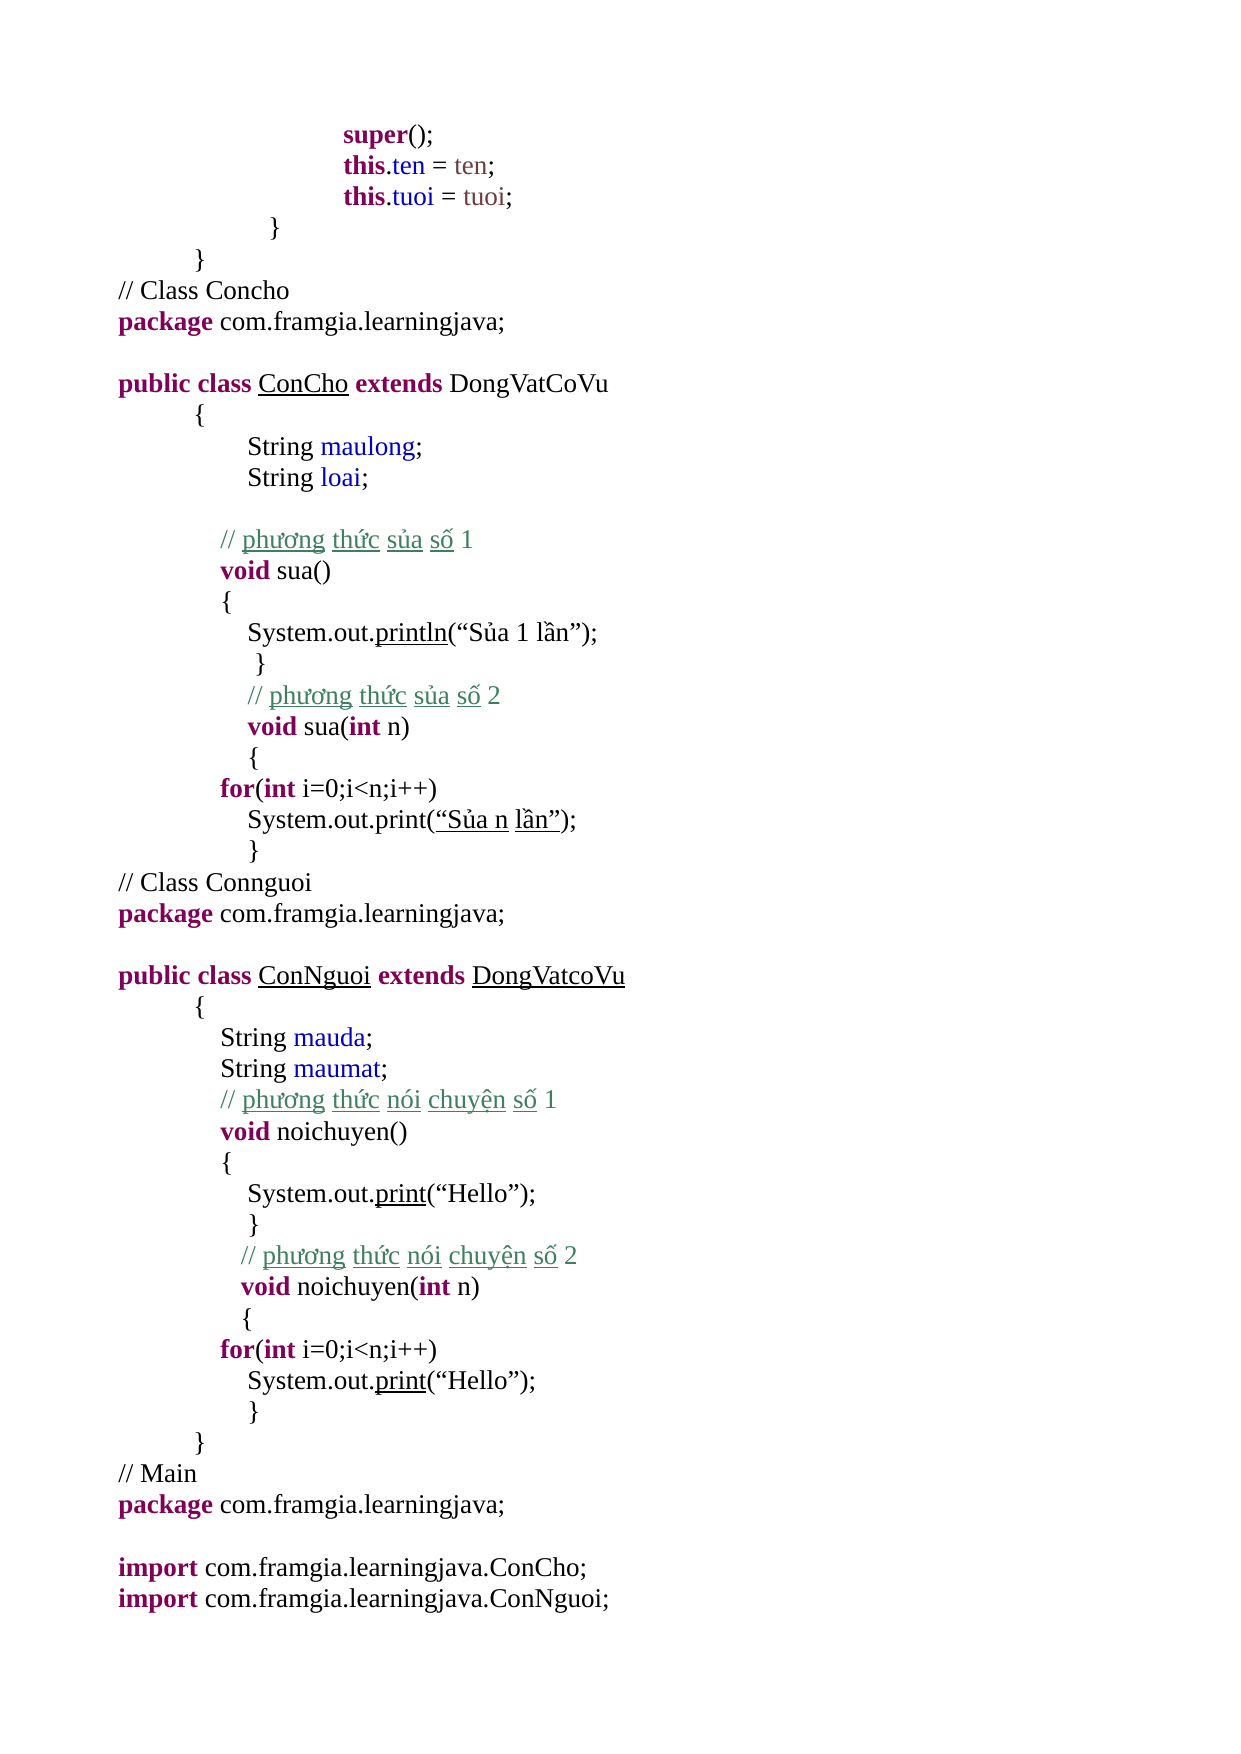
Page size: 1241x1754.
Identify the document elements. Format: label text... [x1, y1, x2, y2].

text } [118, 1395, 1122, 1426]
text { [118, 1146, 1122, 1177]
text // Class Connguoi [118, 866, 1122, 897]
text } [118, 834, 1122, 866]
text package com.framgia.learningjava; [118, 305, 1122, 336]
text void sua(int n) [118, 710, 1122, 741]
text } [118, 1426, 1122, 1457]
text } [118, 1208, 1122, 1239]
text System.out.print(“Hello”); [118, 1177, 1122, 1208]
text } [118, 243, 1122, 274]
text System.out.print(“Sủa n lần”); [118, 803, 1122, 834]
text { [118, 398, 1122, 429]
text // phương thức nói chuyện số 1 [118, 1084, 1122, 1115]
text // phương thức nói chuyện số 2 [118, 1239, 1122, 1271]
text for(int i=0;i<n;i++) [118, 1333, 1122, 1364]
text this.tuoi = tuoi; [118, 180, 1122, 212]
text // phương thức sủa số 2 [118, 679, 1122, 710]
text void sua() [118, 554, 1122, 585]
text String maulong; [118, 429, 1122, 461]
text super(); [118, 118, 1122, 149]
text String loai; [118, 461, 1122, 492]
text // phương thức sủa số 1 [118, 523, 1122, 554]
text { [118, 990, 1122, 1021]
text { [118, 1302, 1122, 1333]
text for(int i=0;i<n;i++) [118, 772, 1122, 803]
text void noichuyen() [118, 1115, 1122, 1146]
text import com.framgia.learningjava.ConCho; [118, 1551, 1122, 1582]
text { [118, 585, 1122, 616]
text package com.framgia.learningjava; [118, 897, 1122, 928]
text // Main [118, 1457, 1122, 1488]
text String mauda; [118, 1021, 1122, 1052]
text public class ConCho extends DongVatCoVu [118, 367, 1122, 398]
text } [118, 648, 1122, 679]
text System.out.println(“Sủa 1 lần”); [118, 616, 1122, 648]
text package com.framgia.learningjava; [118, 1488, 1122, 1520]
text void noichuyen(int n) [118, 1271, 1122, 1302]
text String maumat; [118, 1052, 1122, 1084]
text public class ConNguoi extends DongVatcoVu [118, 959, 1122, 990]
text System.out.print(“Hello”); [118, 1364, 1122, 1395]
text { [118, 741, 1122, 772]
text this.ten = ten; [118, 149, 1122, 180]
text import com.framgia.learningjava.ConNguoi; [118, 1582, 1122, 1613]
text // Class Concho [118, 274, 1122, 305]
text } [118, 212, 1122, 243]
